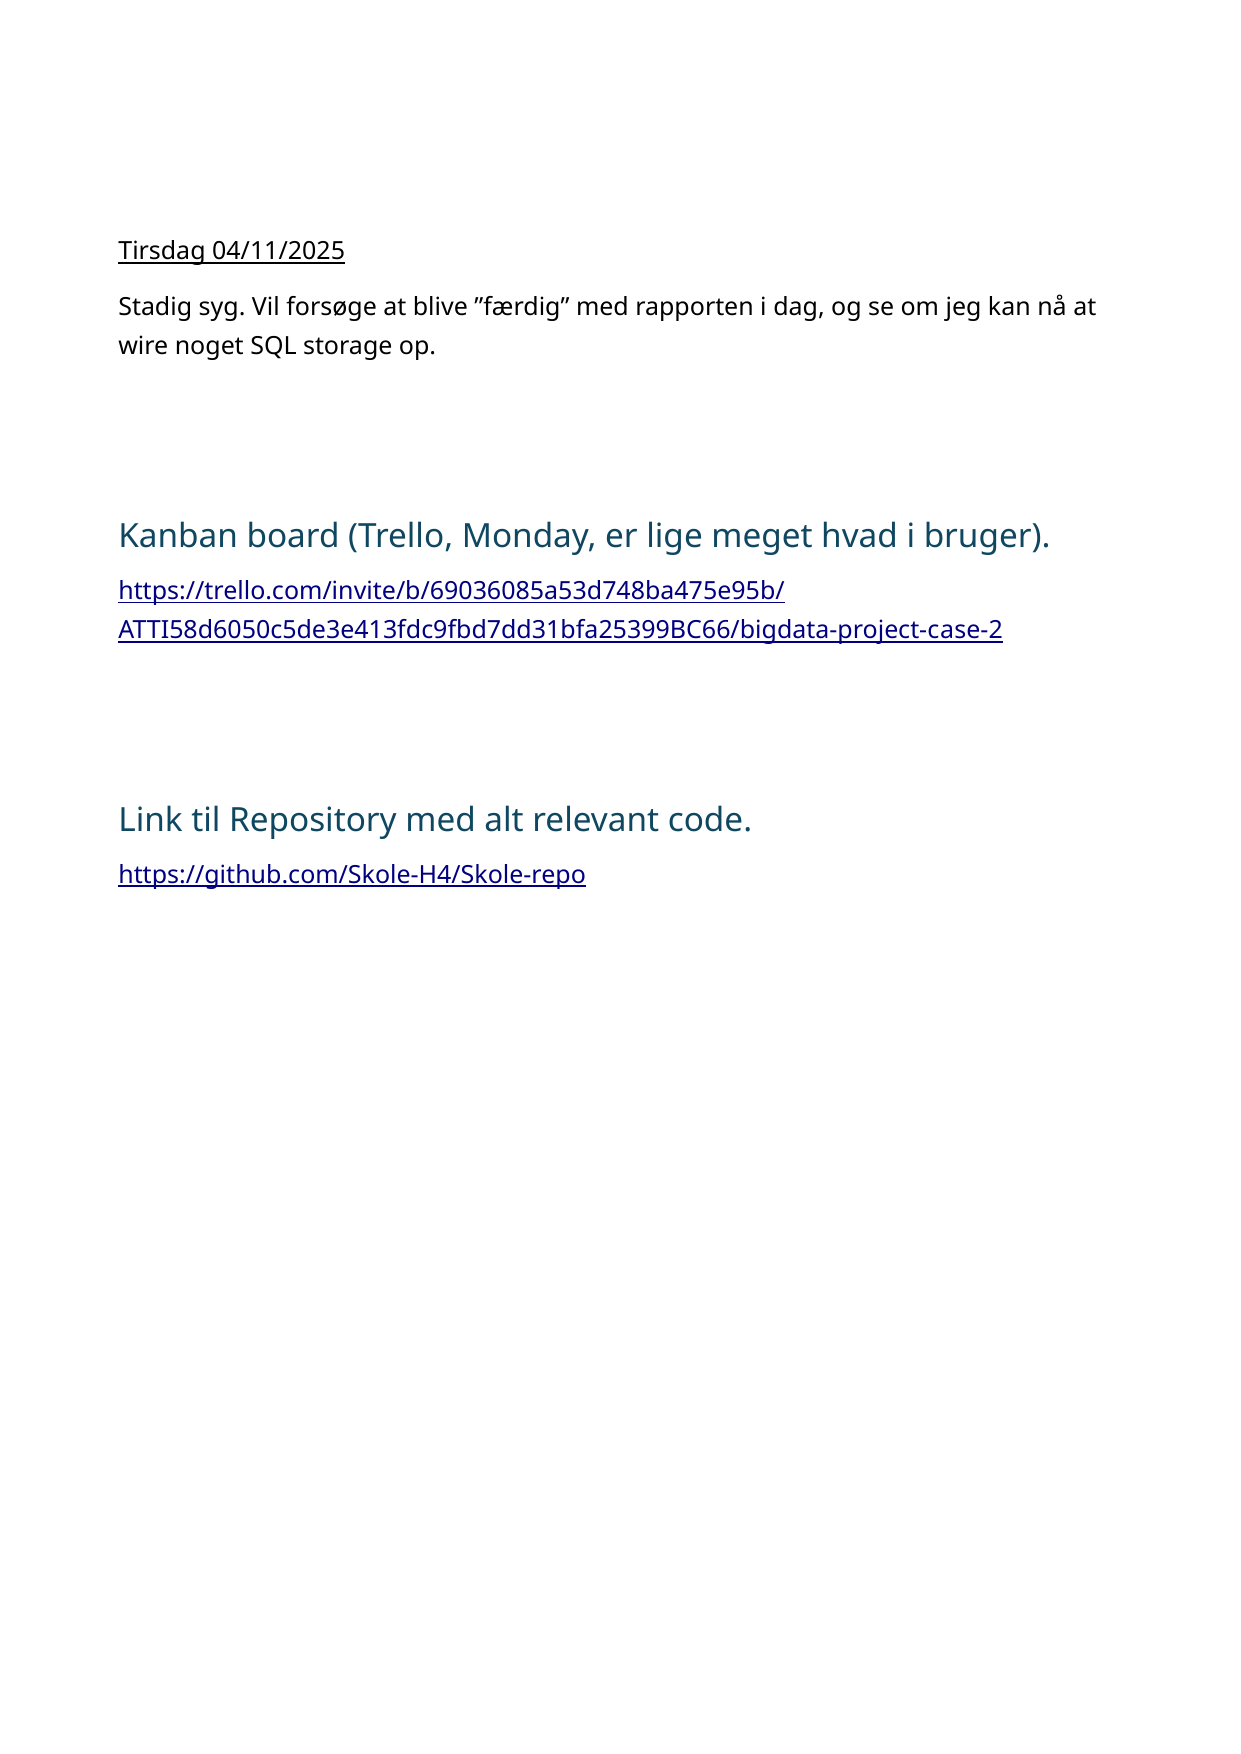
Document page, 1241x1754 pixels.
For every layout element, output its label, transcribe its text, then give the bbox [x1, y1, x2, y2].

subtitle Link til Repository med alt relevant code. [118, 796, 1122, 841]
text https://github.com/Skole-H4/Skole-repo [118, 857, 1122, 891]
text Tirsdag 04/11/2025 [118, 233, 1122, 267]
text Stadig syg. Vil forsøge at blive ”færdig” med rapporten i dag, og se om jeg kan nå at wire noget SQL storage op. [118, 289, 1122, 362]
text https://trello.com/invite/b/69036085a53d748ba475e95b/ATTI58d6050c5de3e413fdc9fbd7dd31bfa25399BC66/bigdata-project-case-2 [118, 573, 1122, 646]
subtitle Kanban board (Trello, Monday, er lige meget hvad i bruger). [118, 512, 1122, 558]
